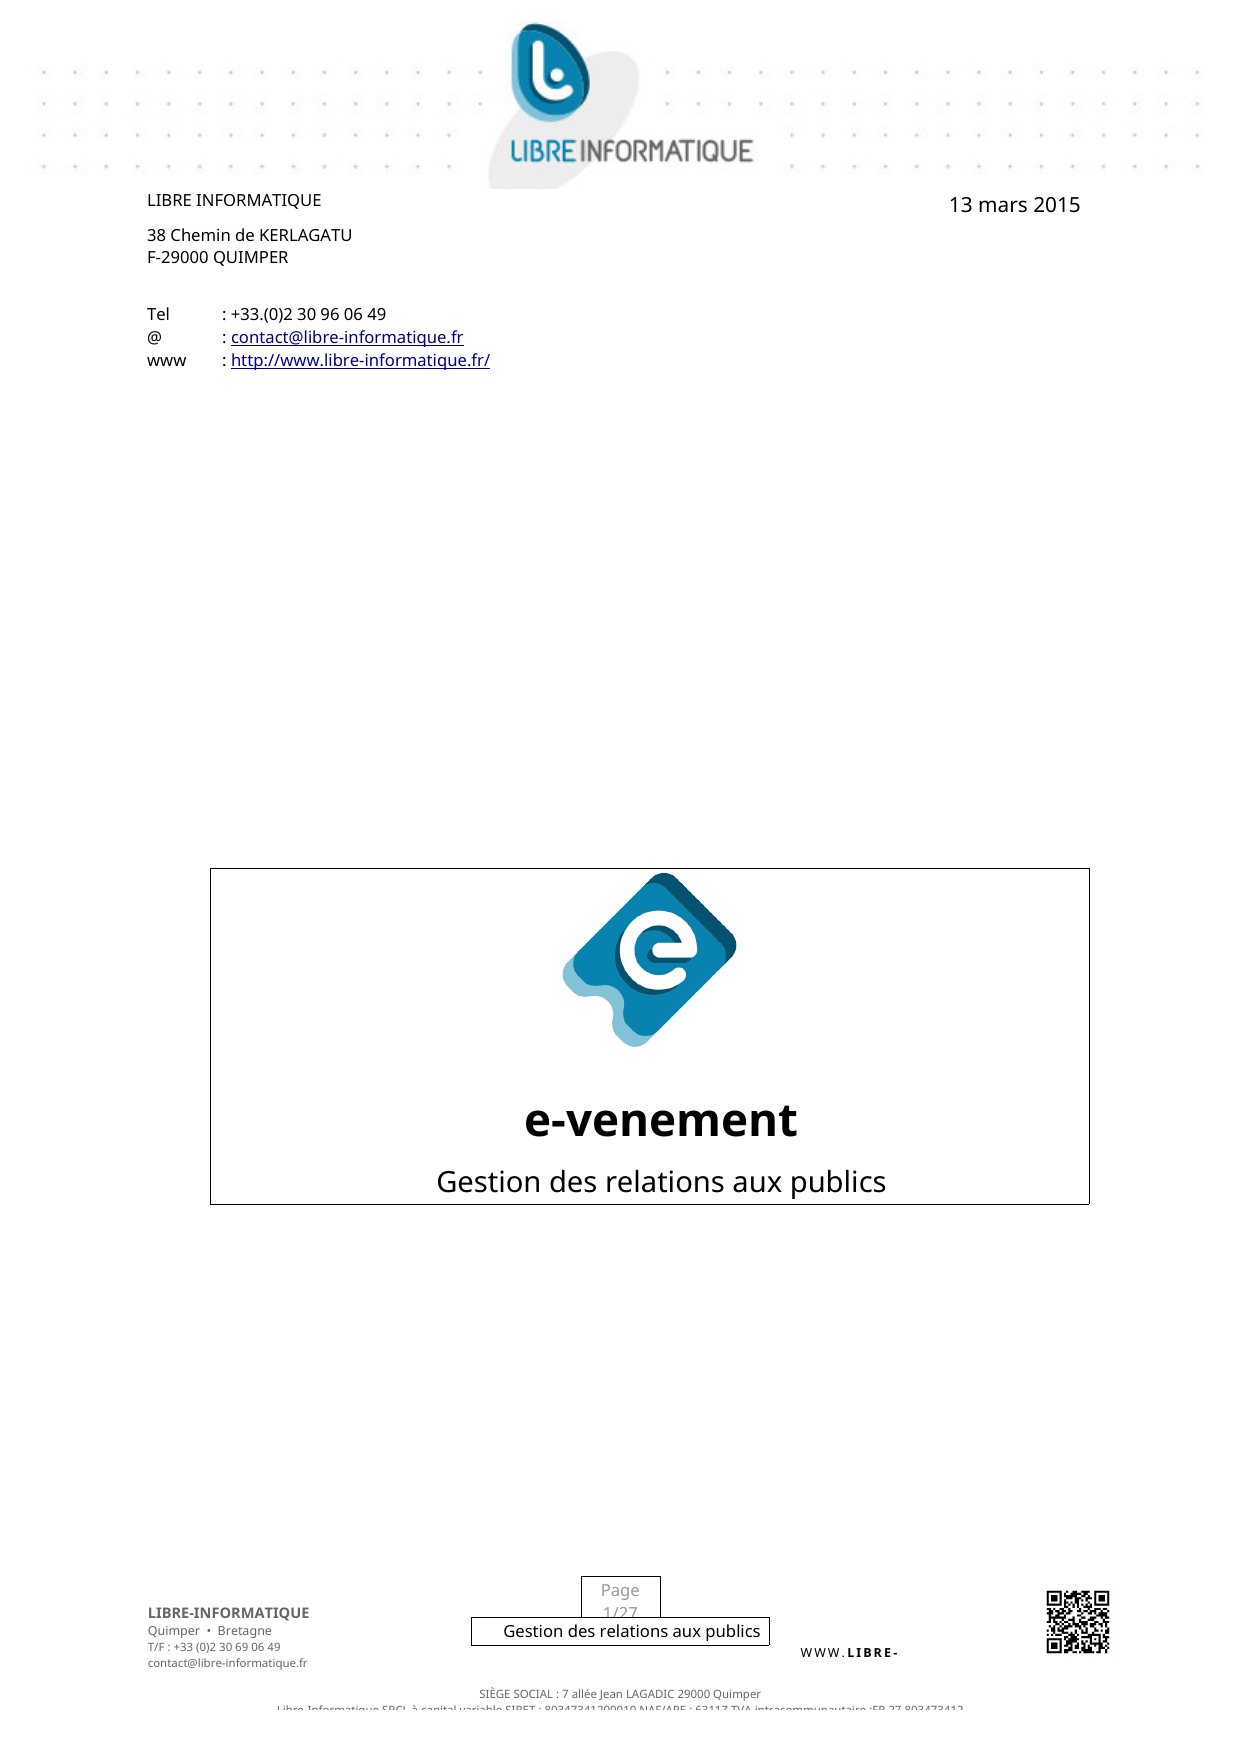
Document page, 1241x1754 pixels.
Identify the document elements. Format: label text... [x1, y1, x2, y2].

text 38 Chemin de KERLAGATU F-29000 QUIMPER [147, 223, 569, 291]
text Gestion des relations aux publics [213, 1162, 1086, 1201]
text LIBRE INFORMATIQUE [147, 189, 569, 211]
text 13 mars 2015 [734, 190, 1081, 219]
picture [561, 870, 738, 1048]
text Tel : +33.(0)2 30 96 06 49 @ : contact@libre-informatique.fr www : http://www.libre-informatique.fr/ [147, 303, 569, 371]
text e-venement [213, 1087, 1086, 1150]
picture [27, 20, 1213, 205]
picture [1036, 1580, 1120, 1664]
